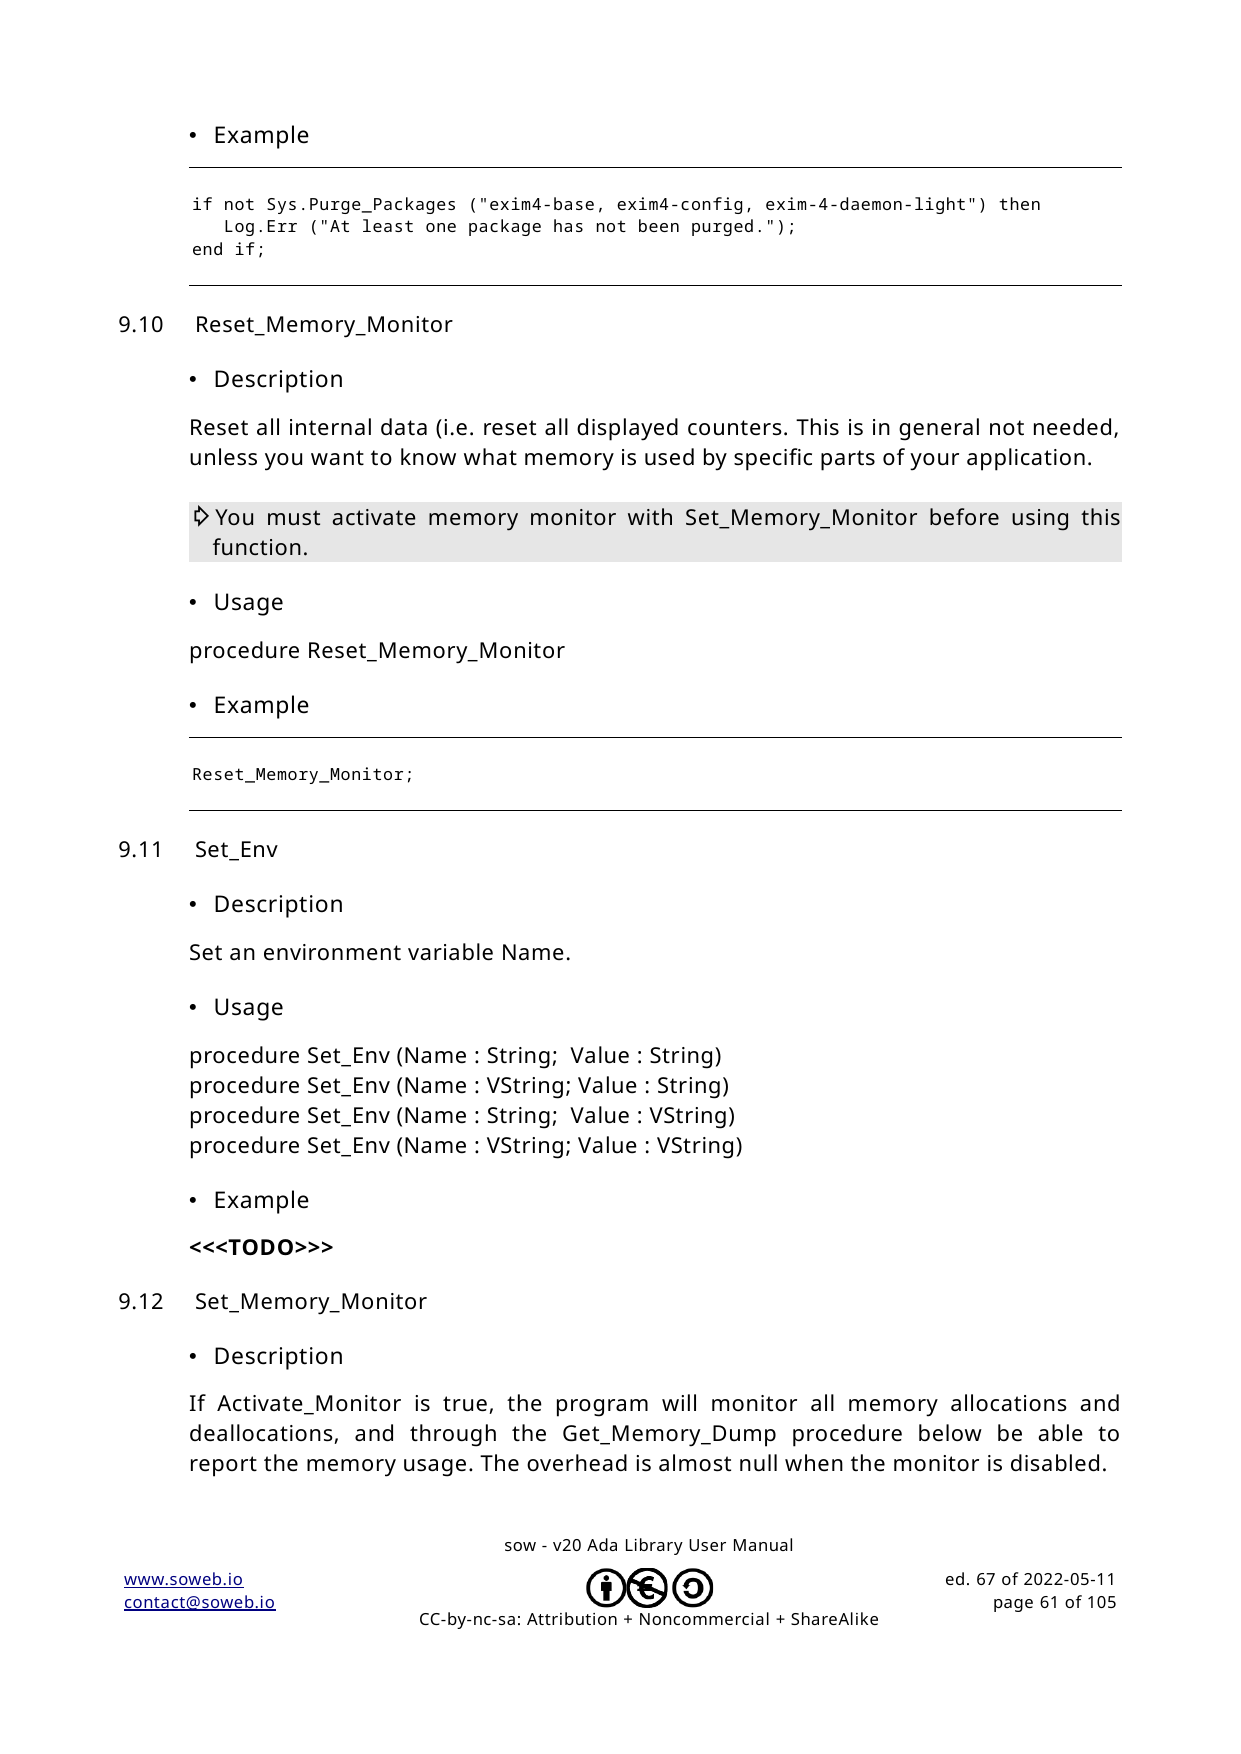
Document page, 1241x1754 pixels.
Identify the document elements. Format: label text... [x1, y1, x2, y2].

picture [585, 1568, 668, 1608]
subtitle Usage [189, 586, 1122, 617]
picture [672, 1568, 714, 1608]
list if not Sys.Purge_Packages ("exim4-base, exim4-config, exim-4-daemon-light") then Log.Err ("At least one package has not been purged."); end if; [189, 168, 1122, 285]
subtitle Set_Memory_Monitor [118, 1286, 1122, 1316]
text Reset all internal data (i.e. reset all displayed counters. This is in general not needed, unless you want to know what memory is used by specific parts of your application. [189, 412, 1122, 472]
text <<<TODO>>> [189, 1232, 1122, 1262]
subtitle Reset_Memory_Monitor [118, 309, 1122, 339]
list You must activate memory monitor with Set_Memory_Monitor before using this function. [189, 502, 1122, 562]
text procedure Set_Env (Name : String; Value : VString) [189, 1099, 1122, 1129]
text procedure Set_Env (Name : String; Value : String) [189, 1039, 1122, 1069]
subtitle Example [189, 1183, 1122, 1214]
subtitle Example [189, 688, 1122, 719]
subtitle Set_Env [118, 834, 1122, 864]
subtitle Description [189, 888, 1122, 919]
subtitle Description [189, 363, 1122, 394]
text If Activate_Monitor is true, the program will monitor all memory allocations and deallocations, and through the Get_Memory_Dump procedure below be able to report the memory usage. The overhead is almost null when the monitor is disabled. [189, 1388, 1122, 1478]
list Reset_Memory_Monitor; [189, 738, 1122, 810]
subtitle Usage [189, 991, 1122, 1022]
text Set an environment variable Name. [189, 937, 1122, 967]
subtitle Description [189, 1339, 1122, 1371]
text procedure Set_Env (Name : VString; Value : String) [189, 1069, 1122, 1099]
text procedure Set_Env (Name : VString; Value : VString) [189, 1129, 1122, 1159]
subtitle Example [189, 118, 1122, 149]
text procedure Reset_Memory_Monitor [189, 634, 1122, 664]
